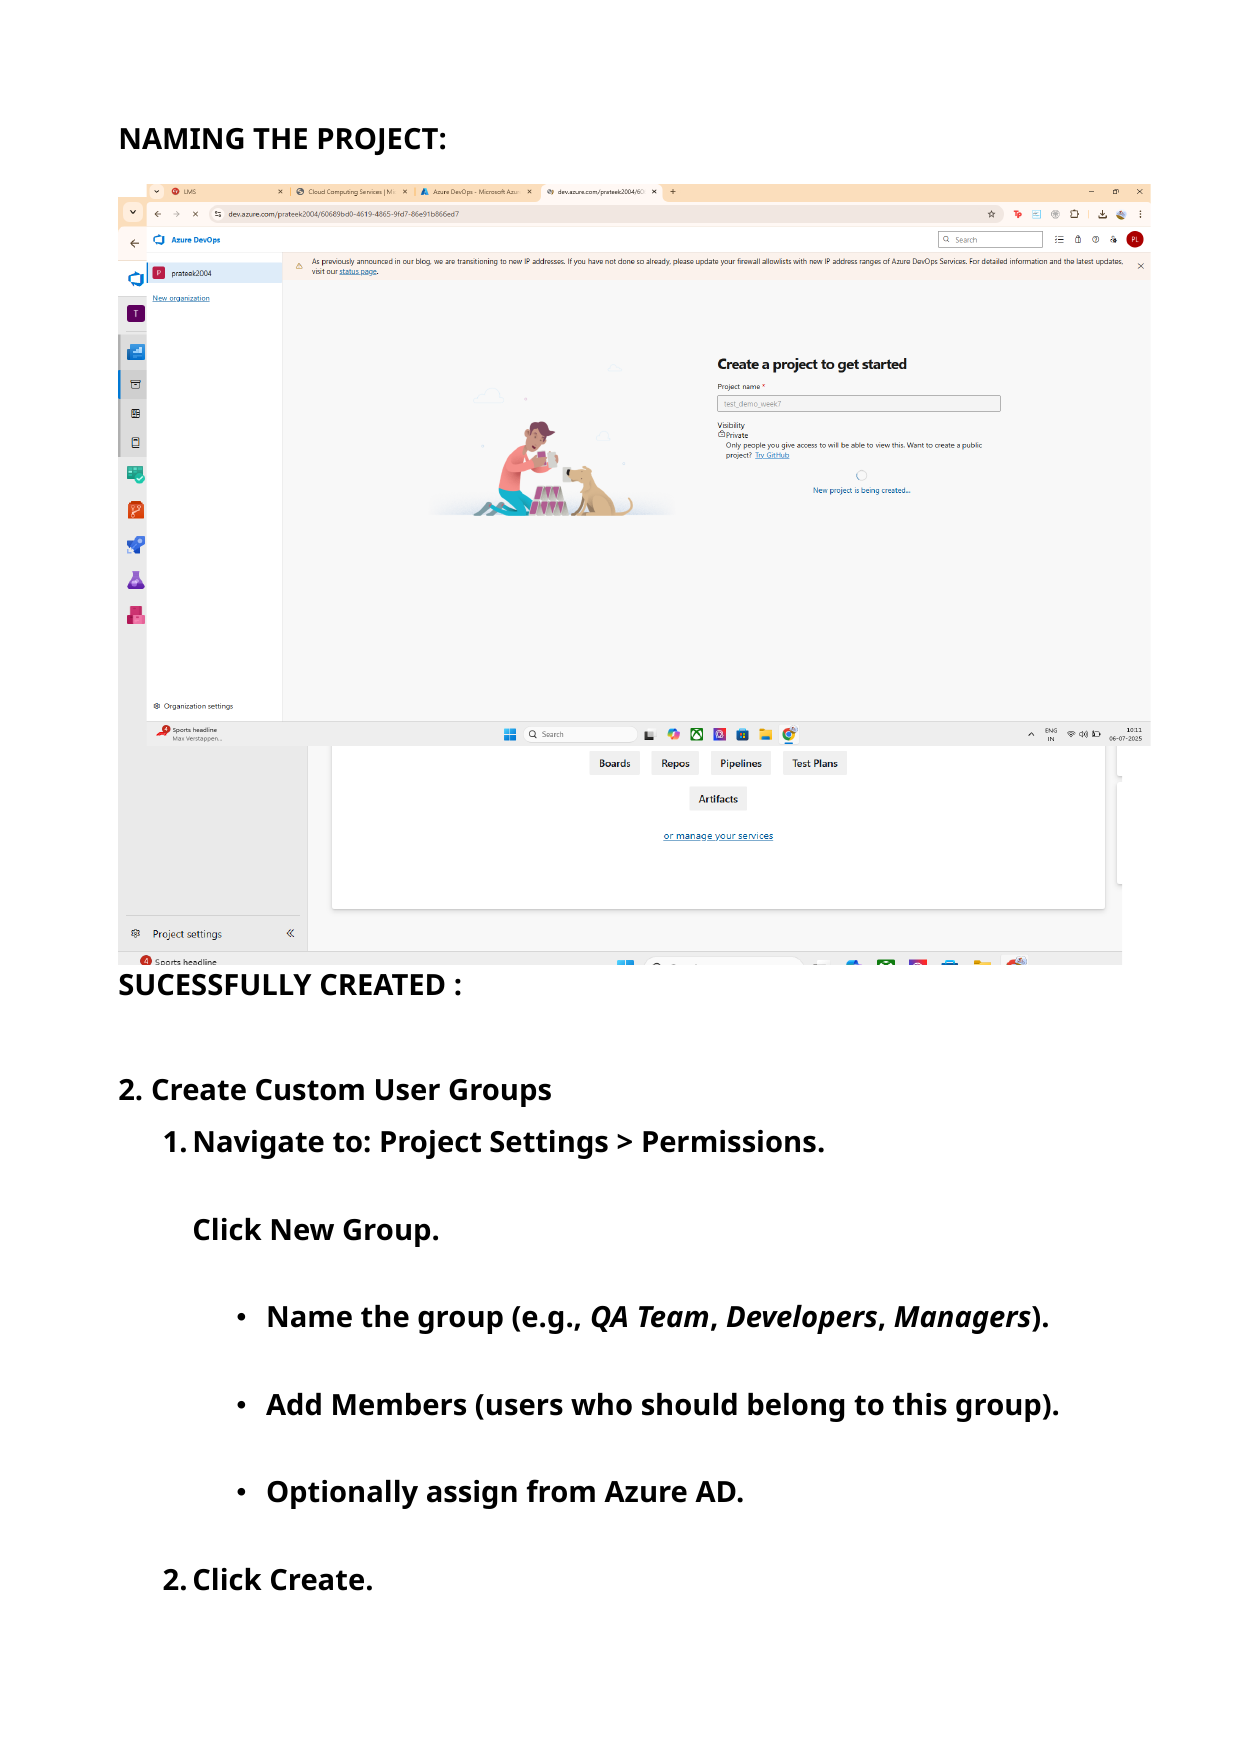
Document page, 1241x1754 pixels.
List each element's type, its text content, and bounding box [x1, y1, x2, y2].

text NAMING THE PROJECT: [118, 118, 1122, 158]
list Click Create. [162, 1559, 1122, 1599]
list Add Members (users who should belong to this group). [236, 1384, 1122, 1424]
text SUCESSFULLY CREATED : [118, 965, 1122, 1004]
list Optionally assign from Azure AD. [236, 1472, 1122, 1511]
picture [118, 184, 1151, 965]
list Name the group (e.g., QA Team, Developers, Managers). [236, 1296, 1122, 1336]
list Click New Group. [162, 1209, 1122, 1248]
subtitle 2. Create Custom User Groups [118, 1069, 1122, 1109]
text [118, 170, 1122, 197]
list Navigate to: Project Settings > Permissions. [162, 1121, 1122, 1161]
